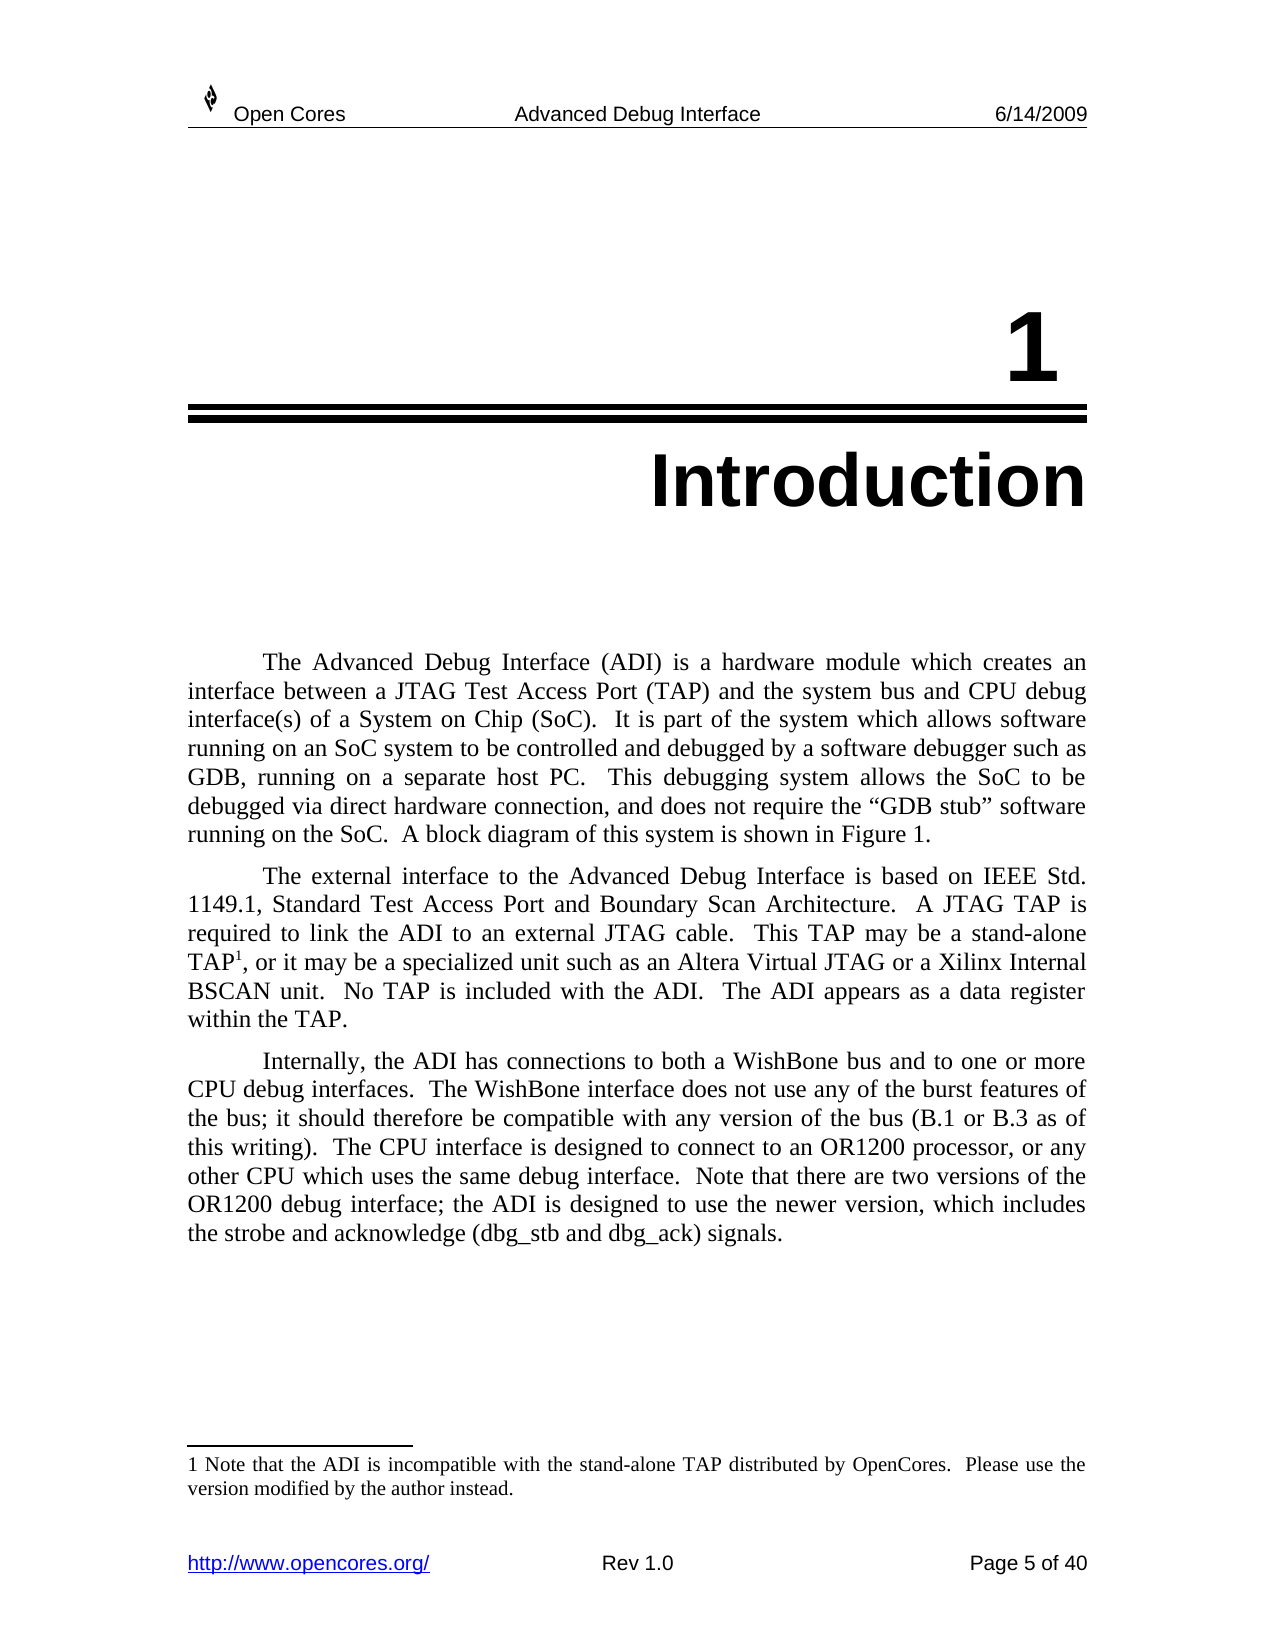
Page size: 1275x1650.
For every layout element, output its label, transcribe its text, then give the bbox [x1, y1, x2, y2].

text The external interface to the Advanced Debug Interface is based on IEEE Std. 1149.1, Standard Test Access Port and Boundary Scan Architecture. A JTAG TAP is required to link the ADI to an external JTAG cable. This TAP may be a stand-alone TAP, or it may be a specialized unit such as an Altera Virtual JTAG or a Xilinx Internal BSCAN unit. No TAP is included with the ADI. The ADI appears as a data register within the TAP. [187, 861, 1087, 1033]
text Internally, the ADI has connections to both a WishBone bus and to one or more CPU debug interfaces. The WishBone interface does not use any of the burst features of the bus; it should therefore be compatible with any version of the bus (B.1 or B.3 as of this writing). The CPU interface is designed to connect to an OR1200 processor, or any other CPU which uses the same debug interface. Note that there are two versions of the OR1200 debug interface; the ADI is designed to use the newer version, which includes the strobe and acknowledge (dbg_stb and dbg_ack) signals. [187, 1046, 1087, 1247]
text Note that the ADI is incompatible with the stand-alone TAP distributed by OpenCores. Please use the version modified by the author instead. [187, 1452, 1087, 1500]
subtitle Introduction [187, 436, 1087, 522]
text The Advanced Debug Interface (ADI) is a hardware module which creates an interface between a JTAG Test Access Port (TAP) and the system bus and CPU debug interface(s) of a System on Chip (SoC). It is part of the system which allows software running on an SoC system to be controlled and debugged by a software debugger such as GDB, running on a separate host PC. This debugging system allows the SoC to be debugged via direct hardware connection, and does not require the “GDB stub” software running on the SoC. A block diagram of this system is shown in Figure 1. [187, 647, 1087, 848]
